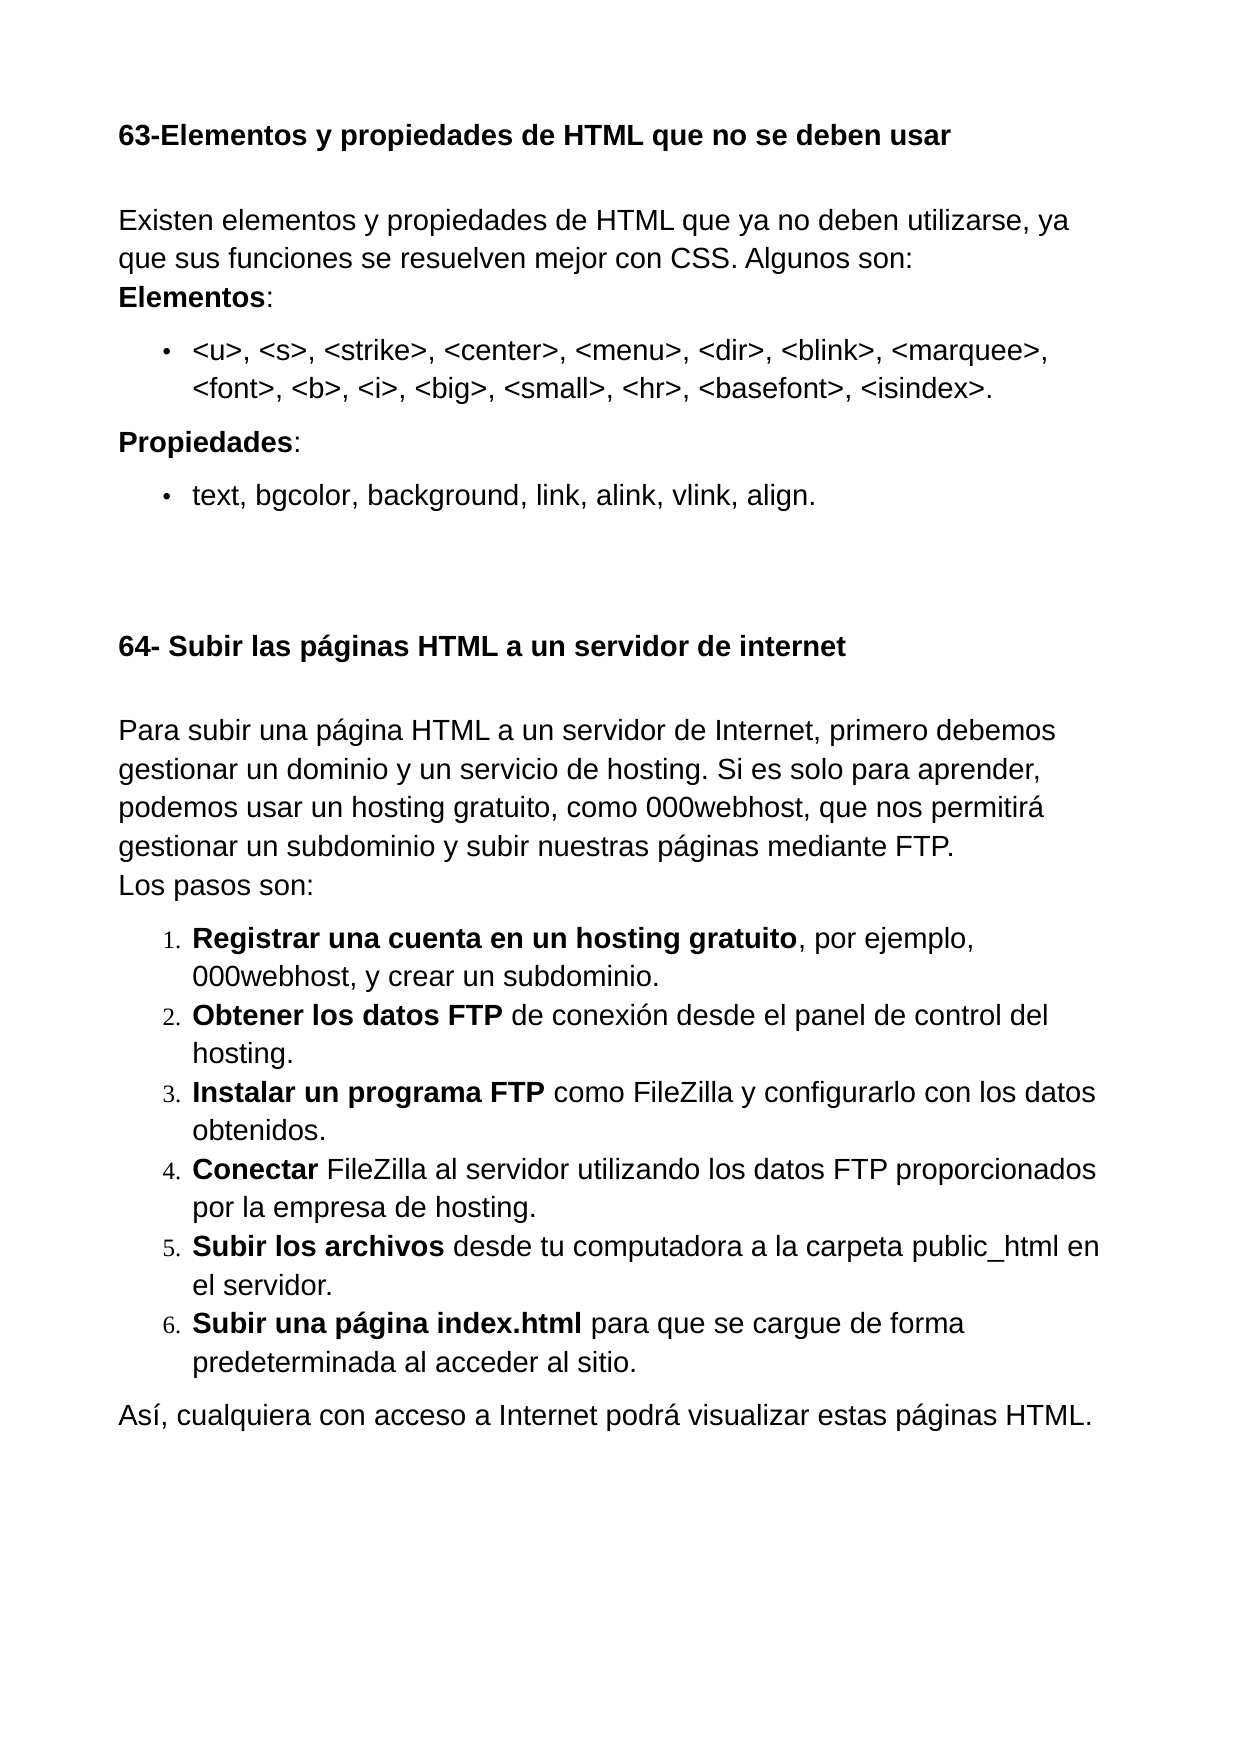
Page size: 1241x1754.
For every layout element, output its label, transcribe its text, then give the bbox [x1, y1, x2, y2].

list text, bgcolor, background, link, alink, vlink, align. [162, 478, 1122, 511]
list <u>, <s>, <strike>, <center>, <menu>, <dir>, <blink>, <marquee>, <font>, <b>, <i>, <big>, <small>, <hr>, <basefont>, <isindex>. [162, 333, 1122, 405]
subtitle 64- Subir las páginas HTML a un servidor de internet [118, 629, 1122, 662]
text Los pasos son: [118, 867, 1122, 901]
text Existen elementos y propiedades de HTML que ya no deben utilizarse, ya que sus funciones se resuelven mejor con CSS. Algunos son: [118, 203, 1122, 275]
list Subir los archivos desde tu computadora a la carpeta public_html en el servidor. [162, 1229, 1122, 1301]
text Elementos: [118, 280, 1122, 313]
list Conectar FileZilla al servidor utilizando los datos FTP proporcionados por la empresa de hosting. [162, 1152, 1122, 1224]
list Registrar una cuenta en un hosting gratuito, por ejemplo, 000webhost, y crear un subdominio. [162, 921, 1122, 993]
text Para subir una página HTML a un servidor de Internet, primero debemos gestionar un dominio y un servicio de hosting. Si es solo para aprender, podemos usar un hosting gratuito, como 000webhost, que nos permitirá gestionar un subdominio y subir nuestras páginas mediante FTP. [118, 713, 1122, 862]
text Propiedades: [118, 424, 1122, 458]
list Obtener los datos FTP de conexión desde el panel de control del hosting. [162, 998, 1122, 1070]
list Subir una página index.html para que se cargue de forma predeterminada al acceder al sitio. [162, 1306, 1122, 1378]
text Así, cualquiera con acceso a Internet podrá visualizar estas páginas HTML. [118, 1398, 1122, 1431]
subtitle 63-Elementos y propiedades de HTML que no se deben usar [118, 118, 1122, 152]
list Instalar un programa FTP como FileZilla y configurarlo con los datos obtenidos. [162, 1075, 1122, 1147]
